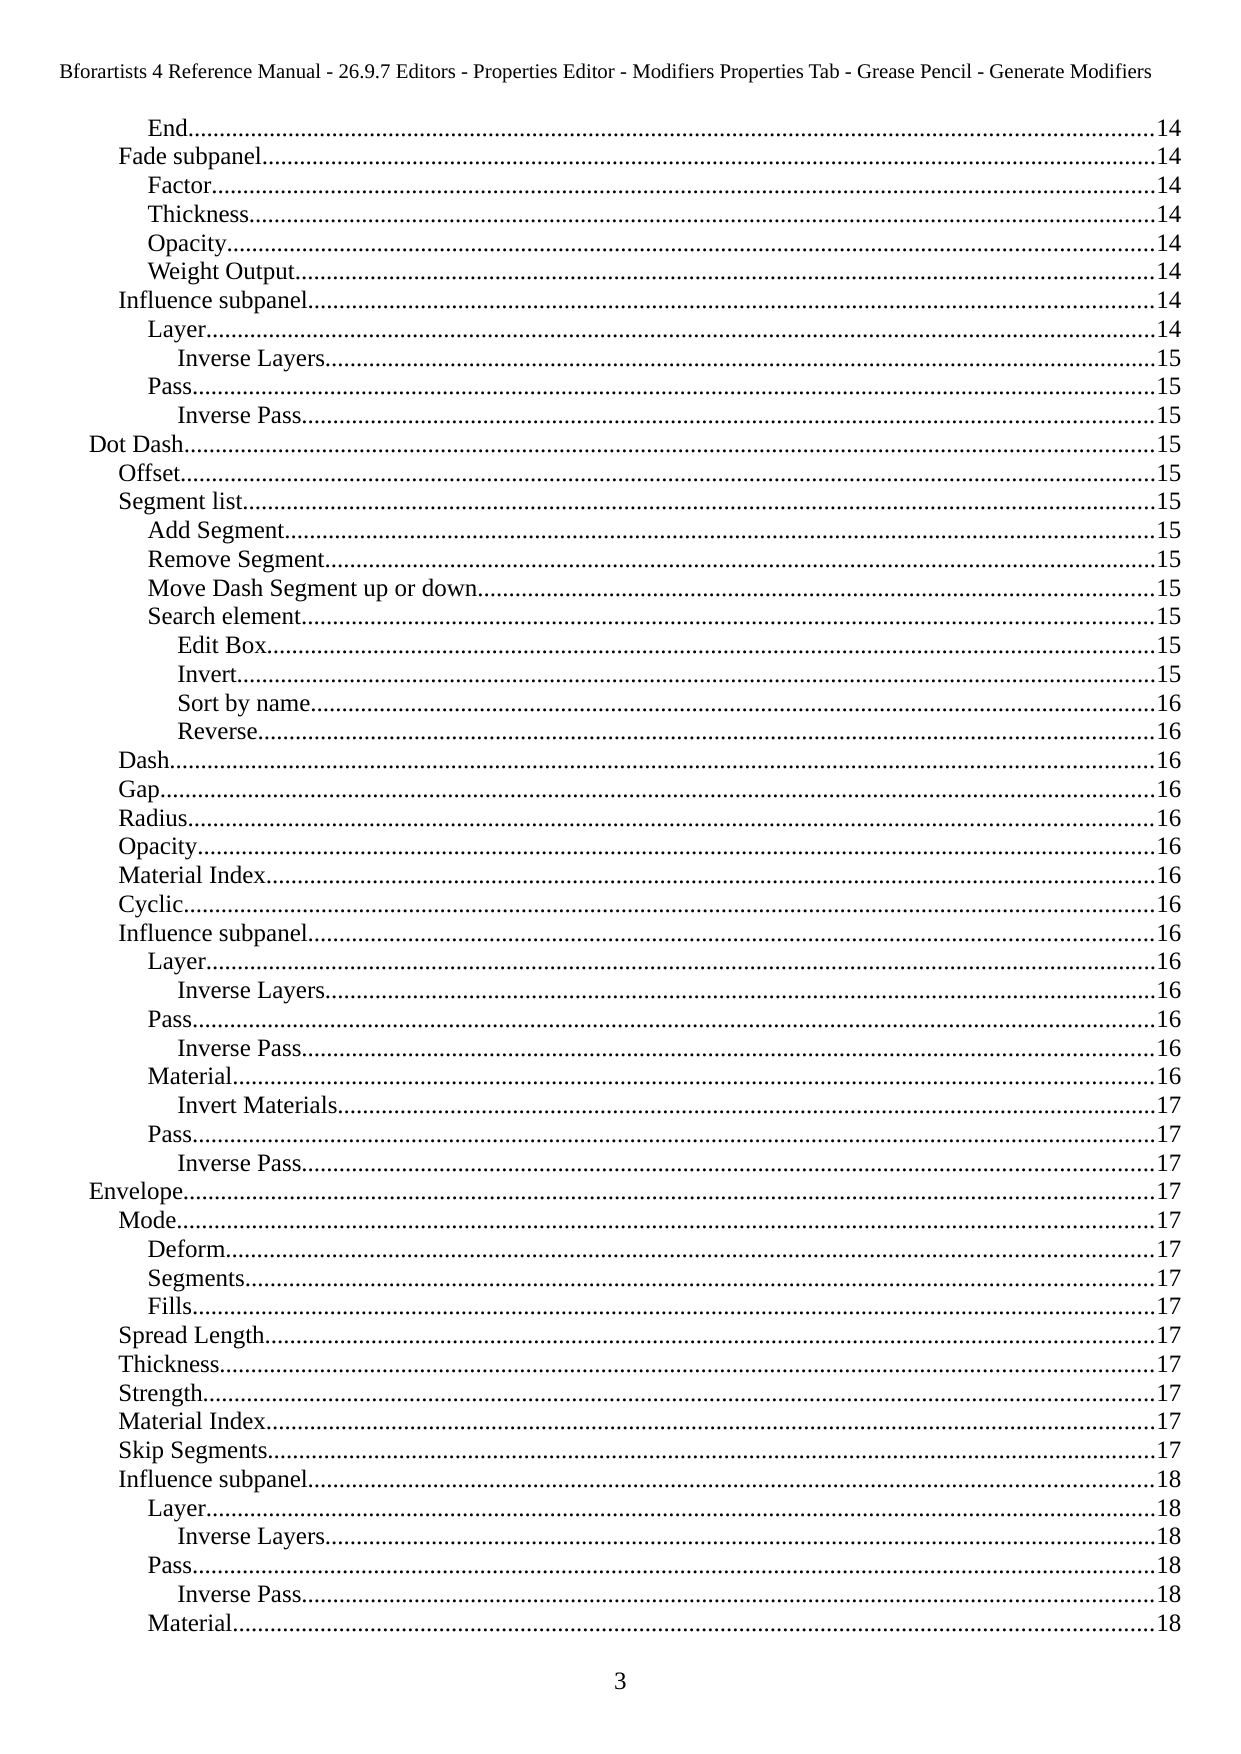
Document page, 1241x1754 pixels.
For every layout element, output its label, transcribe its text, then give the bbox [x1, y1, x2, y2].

text Pass 16 [147, 1004, 1181, 1033]
text Strength 17 [118, 1378, 1181, 1406]
text Search element 15 [147, 601, 1181, 630]
text Envelope 17 [88, 1176, 1181, 1205]
text Inverse Pass 17 [177, 1148, 1181, 1176]
text Invert Materials 17 [177, 1090, 1181, 1119]
text Reverse 16 [177, 716, 1181, 745]
text Inverse Layers 16 [177, 975, 1181, 1004]
text Spread Length 17 [118, 1320, 1181, 1349]
text Material Index 16 [118, 860, 1181, 889]
text Dash 16 [118, 745, 1181, 774]
text Move Dash Segment up or down 15 [147, 573, 1181, 601]
text Mode 17 [118, 1205, 1181, 1234]
text Remove Segment 15 [147, 544, 1181, 573]
text Inverse Pass 15 [177, 400, 1181, 429]
text Thickness 17 [118, 1349, 1181, 1378]
text Pass 15 [147, 371, 1181, 400]
text End 14 [147, 113, 1181, 141]
text Influence subpanel 16 [118, 918, 1181, 946]
text Invert 15 [177, 659, 1181, 688]
text Material 16 [147, 1061, 1181, 1090]
text Deform 17 [147, 1234, 1181, 1263]
text Segments 17 [147, 1263, 1181, 1291]
text Pass 18 [147, 1550, 1181, 1579]
text Offset 15 [118, 458, 1181, 486]
text Gap 16 [118, 774, 1181, 803]
text Add Segment 15 [147, 515, 1181, 544]
text Weight Output 14 [147, 256, 1181, 285]
text Material Index 17 [118, 1406, 1181, 1435]
text Influence subpanel 18 [118, 1464, 1181, 1493]
text Layer 14 [147, 314, 1181, 343]
text Edit Box 15 [177, 630, 1181, 659]
text Inverse Pass 16 [177, 1033, 1181, 1061]
text Inverse Layers 18 [177, 1521, 1181, 1550]
text Skip Segments 17 [118, 1435, 1181, 1464]
text Layer 16 [147, 946, 1181, 975]
text Opacity 14 [147, 228, 1181, 256]
text Thickness 14 [147, 199, 1181, 228]
text Pass 17 [147, 1119, 1181, 1148]
text Influence subpanel 14 [118, 285, 1181, 314]
text Radius 16 [118, 803, 1181, 831]
text Cyclic 16 [118, 889, 1181, 918]
text Inverse Layers 15 [177, 343, 1181, 371]
text Material 18 [147, 1608, 1181, 1636]
text Segment list 15 [118, 486, 1181, 515]
text Fade subpanel 14 [118, 141, 1181, 170]
text Fills 17 [147, 1291, 1181, 1320]
text Sort by name 16 [177, 688, 1181, 716]
text Factor 14 [147, 170, 1181, 199]
text Dot Dash 15 [88, 429, 1181, 458]
text Opacity 16 [118, 831, 1181, 860]
text Inverse Pass 18 [177, 1579, 1181, 1608]
text Layer 18 [147, 1493, 1181, 1521]
